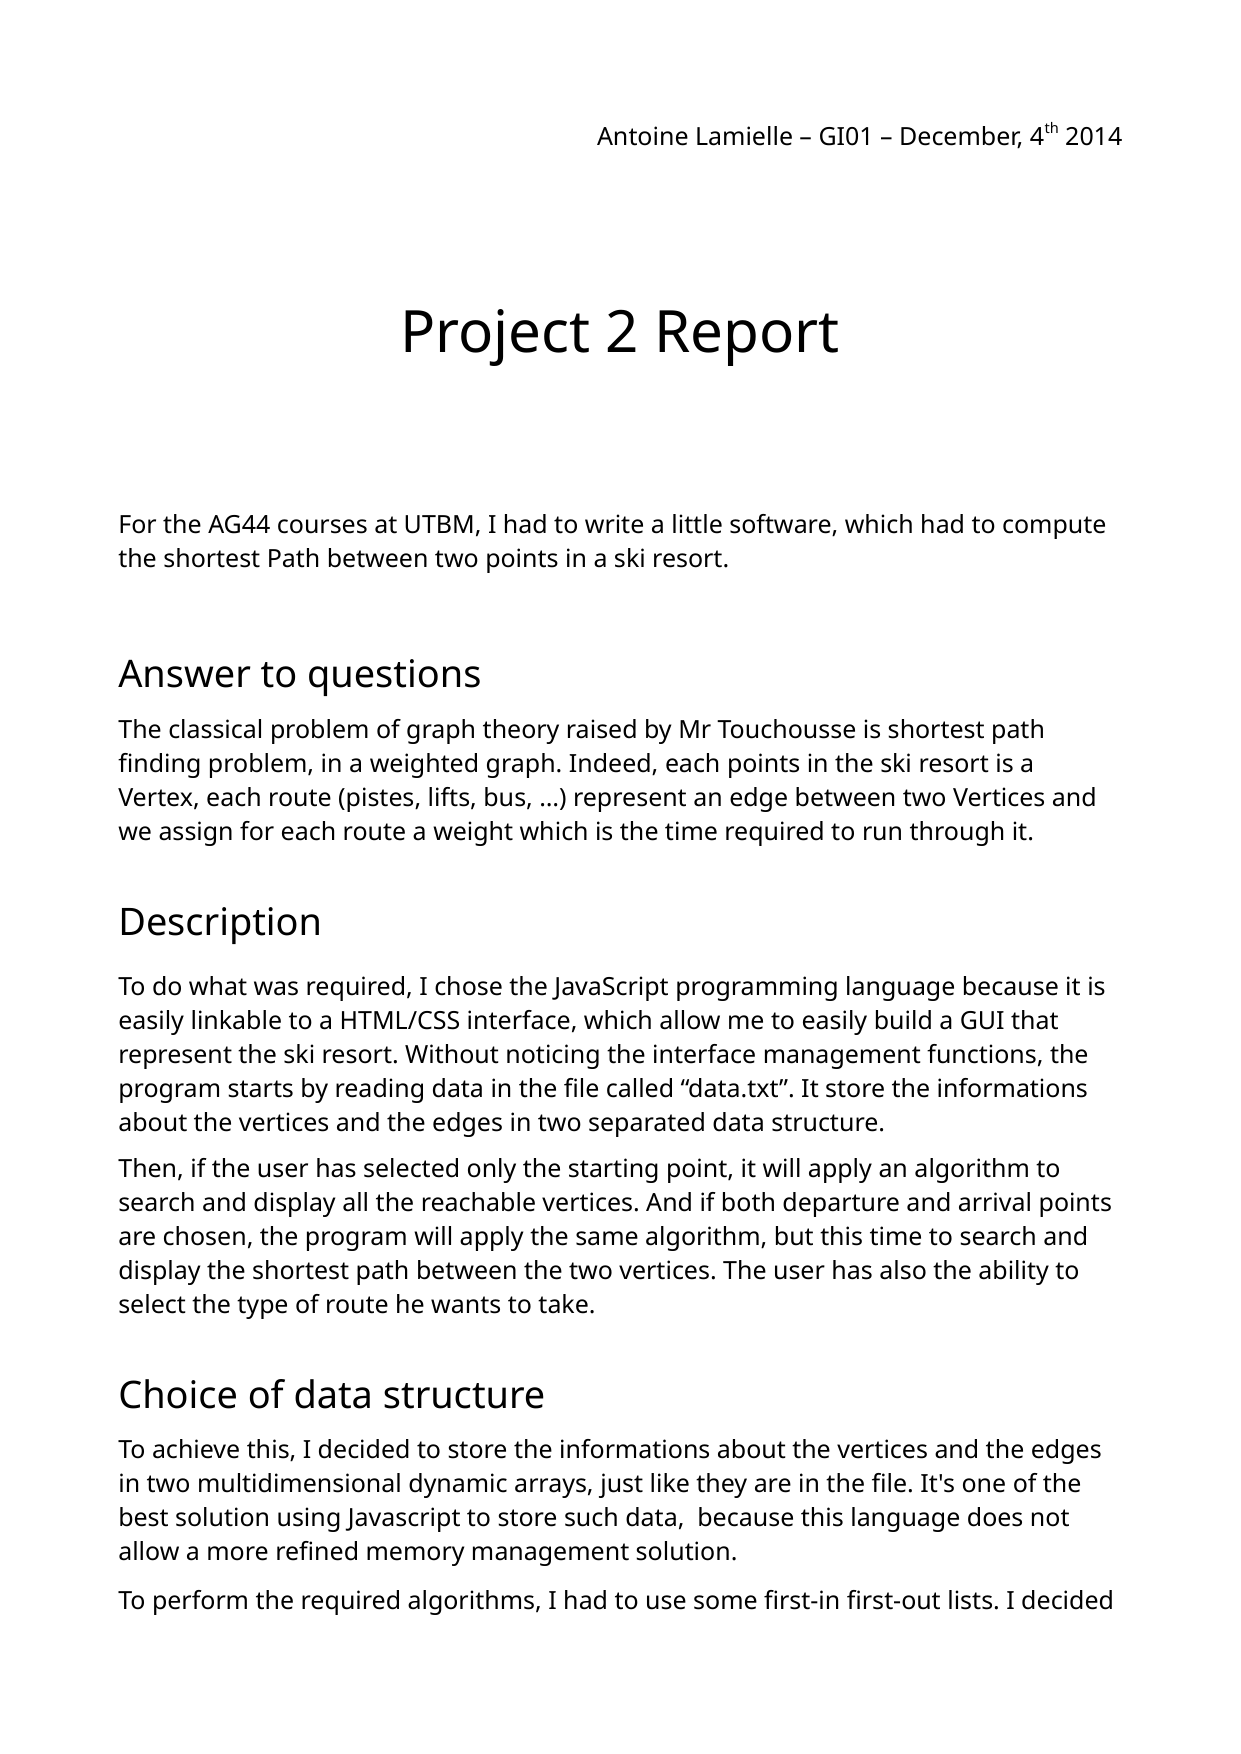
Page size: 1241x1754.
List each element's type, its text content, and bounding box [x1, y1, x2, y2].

text To do what was required, I chose the JavaScript programming language because it is easily linkable to a HTML/CSS interface, which allow me to easily build a GUI that represent the ski resort. Without noticing the interface management functions, the program starts by reading data in the file called “data.txt”. It store the informations about the vertices and the edges in two separated data structure. [118, 969, 1122, 1139]
text To perform the required algorithms, I had to use some first-in first-out lists. I decided [118, 1583, 1122, 1617]
text To achieve this, I decided to store the informations about the vertices and the edges in two multidimensional dynamic arrays, just like they are in the file. It's one of the best solution using Javascript to store such data, because this language does not allow a more refined memory management solution. [118, 1432, 1122, 1568]
text Description [118, 895, 1122, 947]
text Then, if the user has selected only the starting point, it will apply an algorithm to search and display all the reachable vertices. And if both departure and arrival points are chosen, the program will apply the same algorithm, but this time to search and display the shortest path between the two vertices. The user has also the ability to select the type of route he wants to take. [118, 1151, 1122, 1321]
text For the AG44 courses at UTBM, I had to write a little software, which had to compute the shortest Path between two points in a ski resort. [118, 507, 1122, 575]
title Project 2 Report [118, 289, 1122, 369]
subtitle Choice of data structure [118, 1368, 1122, 1420]
text The classical problem of graph theory raised by Mr Touchousse is shortest path finding problem, in a weighted graph. Indeed, each points in the ski resort is a Vertex, each route (pistes, lifts, bus, …) represent an edge between two Vertices and we assign for each route a weight which is the time required to run through it. [118, 711, 1122, 848]
subtitle Answer to questions [118, 647, 1122, 699]
